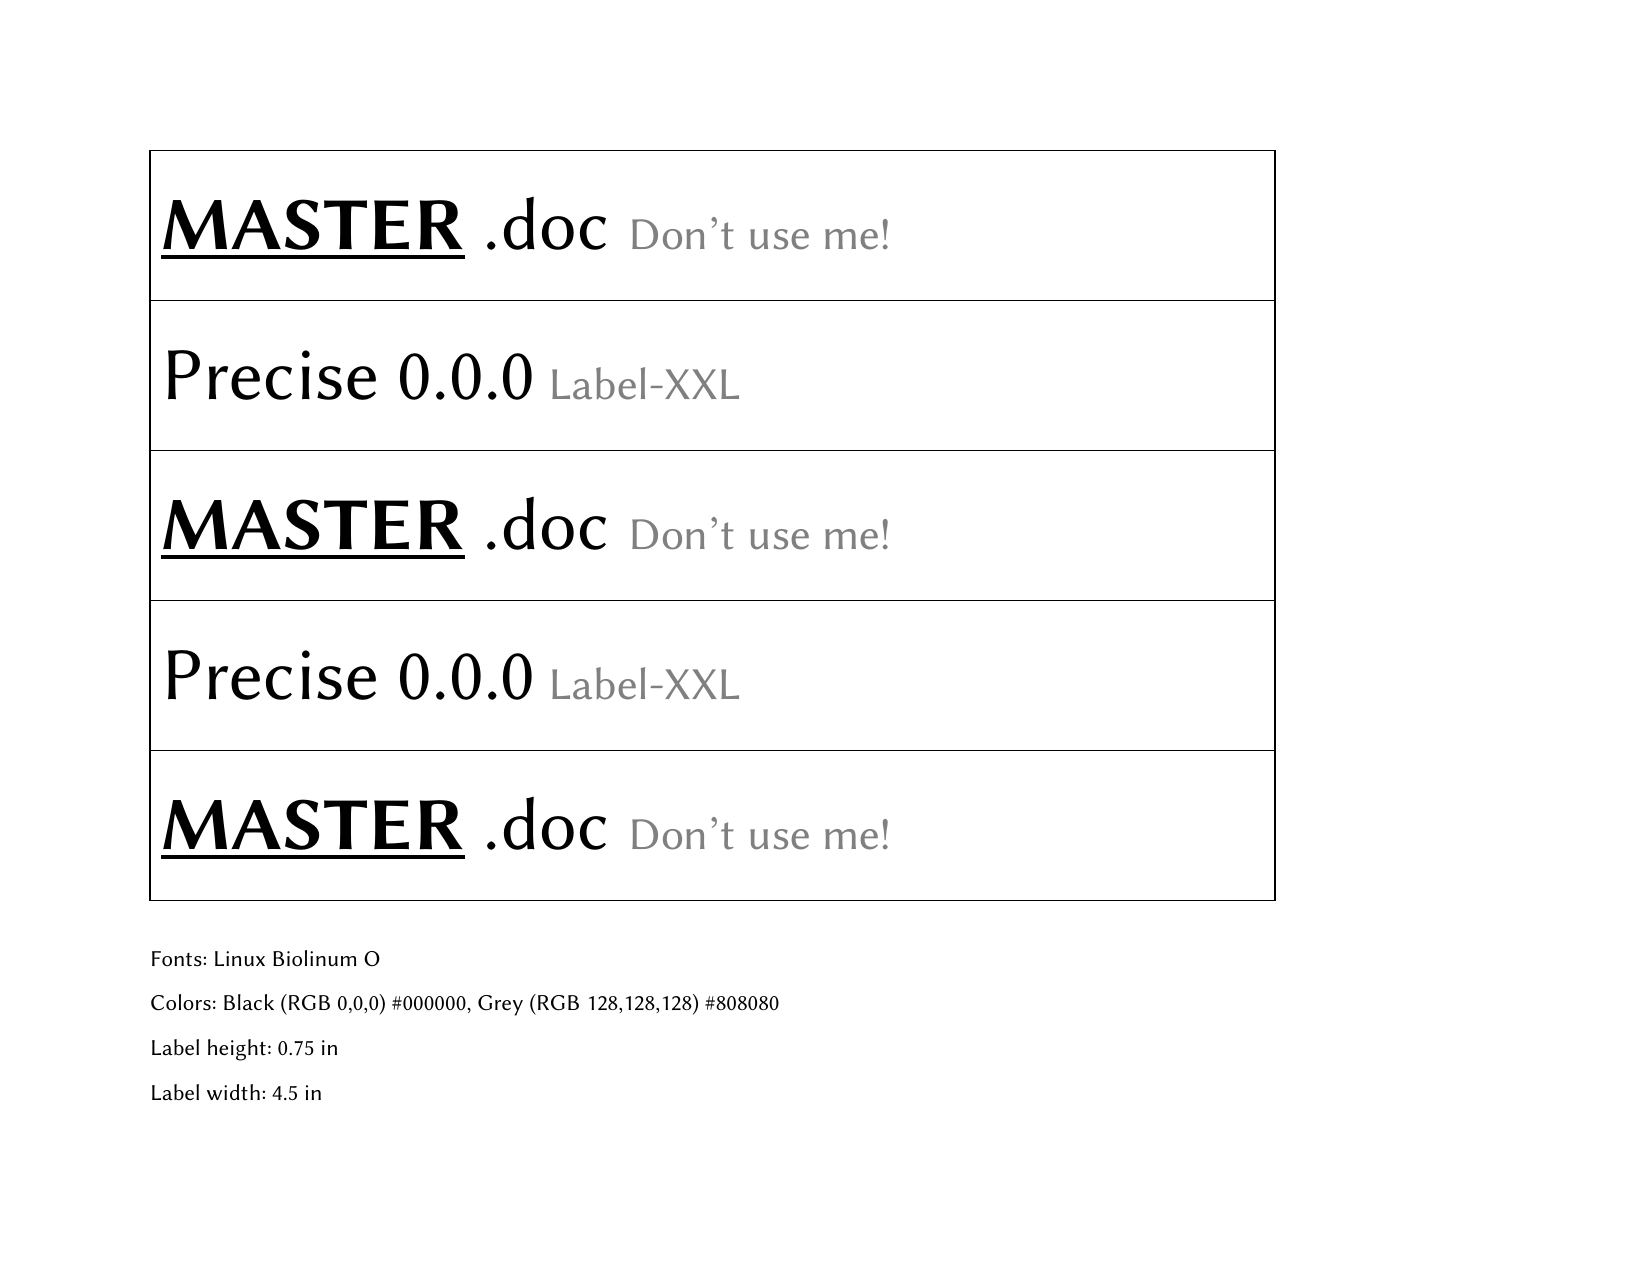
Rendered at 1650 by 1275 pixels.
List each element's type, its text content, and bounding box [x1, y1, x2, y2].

table_cell MASTER .doc Don’t use me! [151, 451, 1274, 600]
text Label height: 0.75 in [150, 1035, 1500, 1061]
table_cell Precise 0.0.0 Label-XXL [151, 601, 1274, 750]
text Colors: Black (RGB 0,0,0) #000000, Grey (RGB 128,128,128) #808080 [150, 990, 1500, 1016]
table_cell Precise 0.0.0 Label-XXL [151, 301, 1274, 450]
table_header MASTER .doc Don’t use me! [151, 151, 1274, 300]
text Fonts: Linux Biolinum O [150, 946, 1500, 972]
text Label width: 4.5 in [150, 1079, 1500, 1106]
table_cell MASTER .doc Don’t use me! [151, 751, 1274, 900]
